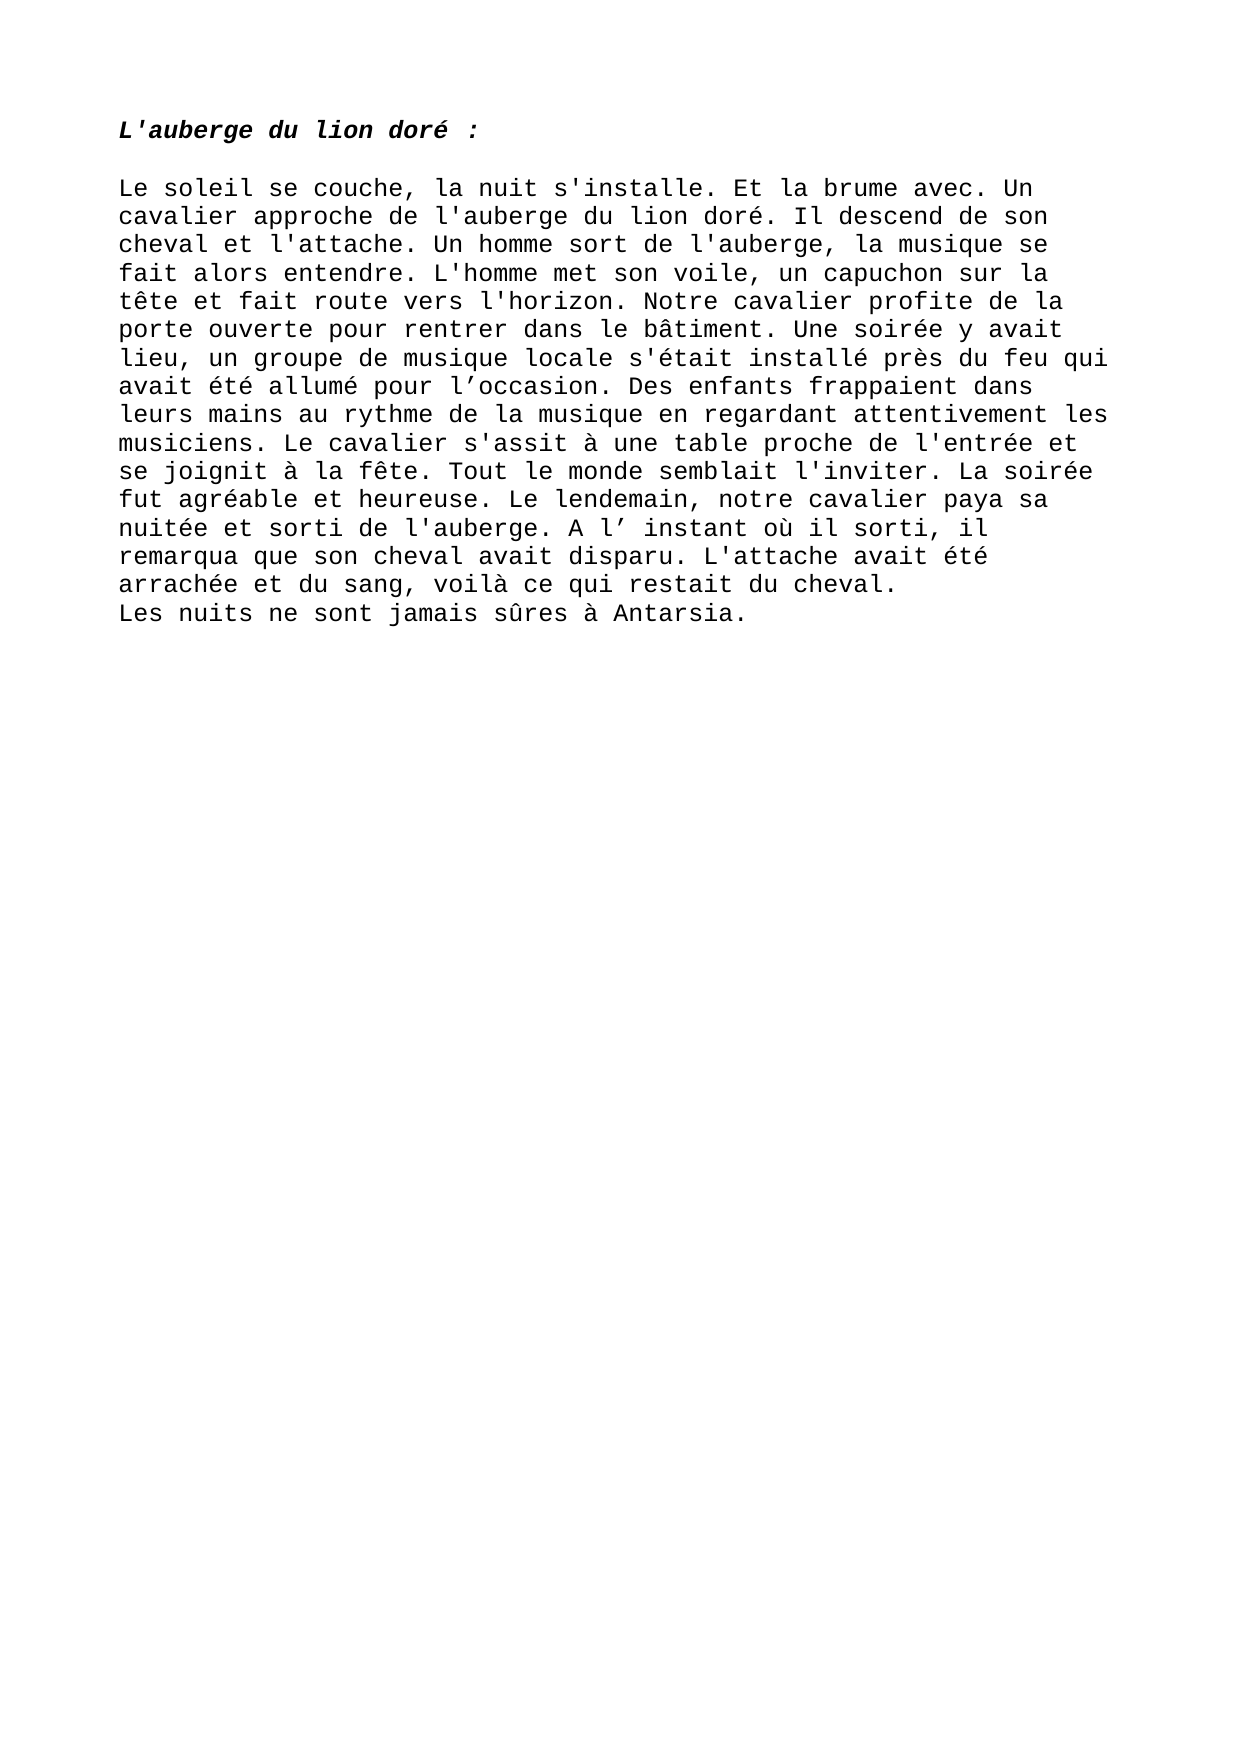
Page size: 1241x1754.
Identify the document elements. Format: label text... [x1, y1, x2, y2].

text Les nuits ne sont jamais sûres à Antarsia. [118, 600, 1122, 628]
text Le soleil se couche, la nuit s'installe. Et la brume avec. Un cavalier approche de l'auberge du lion doré. Il descend de son cheval et l'attache. Un homme sort de l'auberge, la musique se fait alors entendre. L'homme met son voile, un capuchon sur la tête et fait route vers l'horizon. Notre cavalier profite de la porte ouverte pour rentrer dans le bâtiment. Une soirée y avait lieu, un groupe de musique locale s'était installé près du feu qui avait été allumé pour l’occasion. Des enfants frappaient dans leurs mains au rythme de la musique en regardant attentivement les musiciens. Le cavalier s'assit à une table proche de l'entrée et se joignit à la fête. Tout le monde semblait l'inviter. La soirée fut agréable et heureuse. Le lendemain, notre cavalier paya sa nuitée et sorti de l'auberge. A l’ instant où il sorti, il remarqua que son cheval avait disparu. L'attache avait été arrachée et du sang, voilà ce qui restait du cheval. [118, 175, 1122, 600]
text L'auberge du lion doré : [118, 118, 1122, 146]
